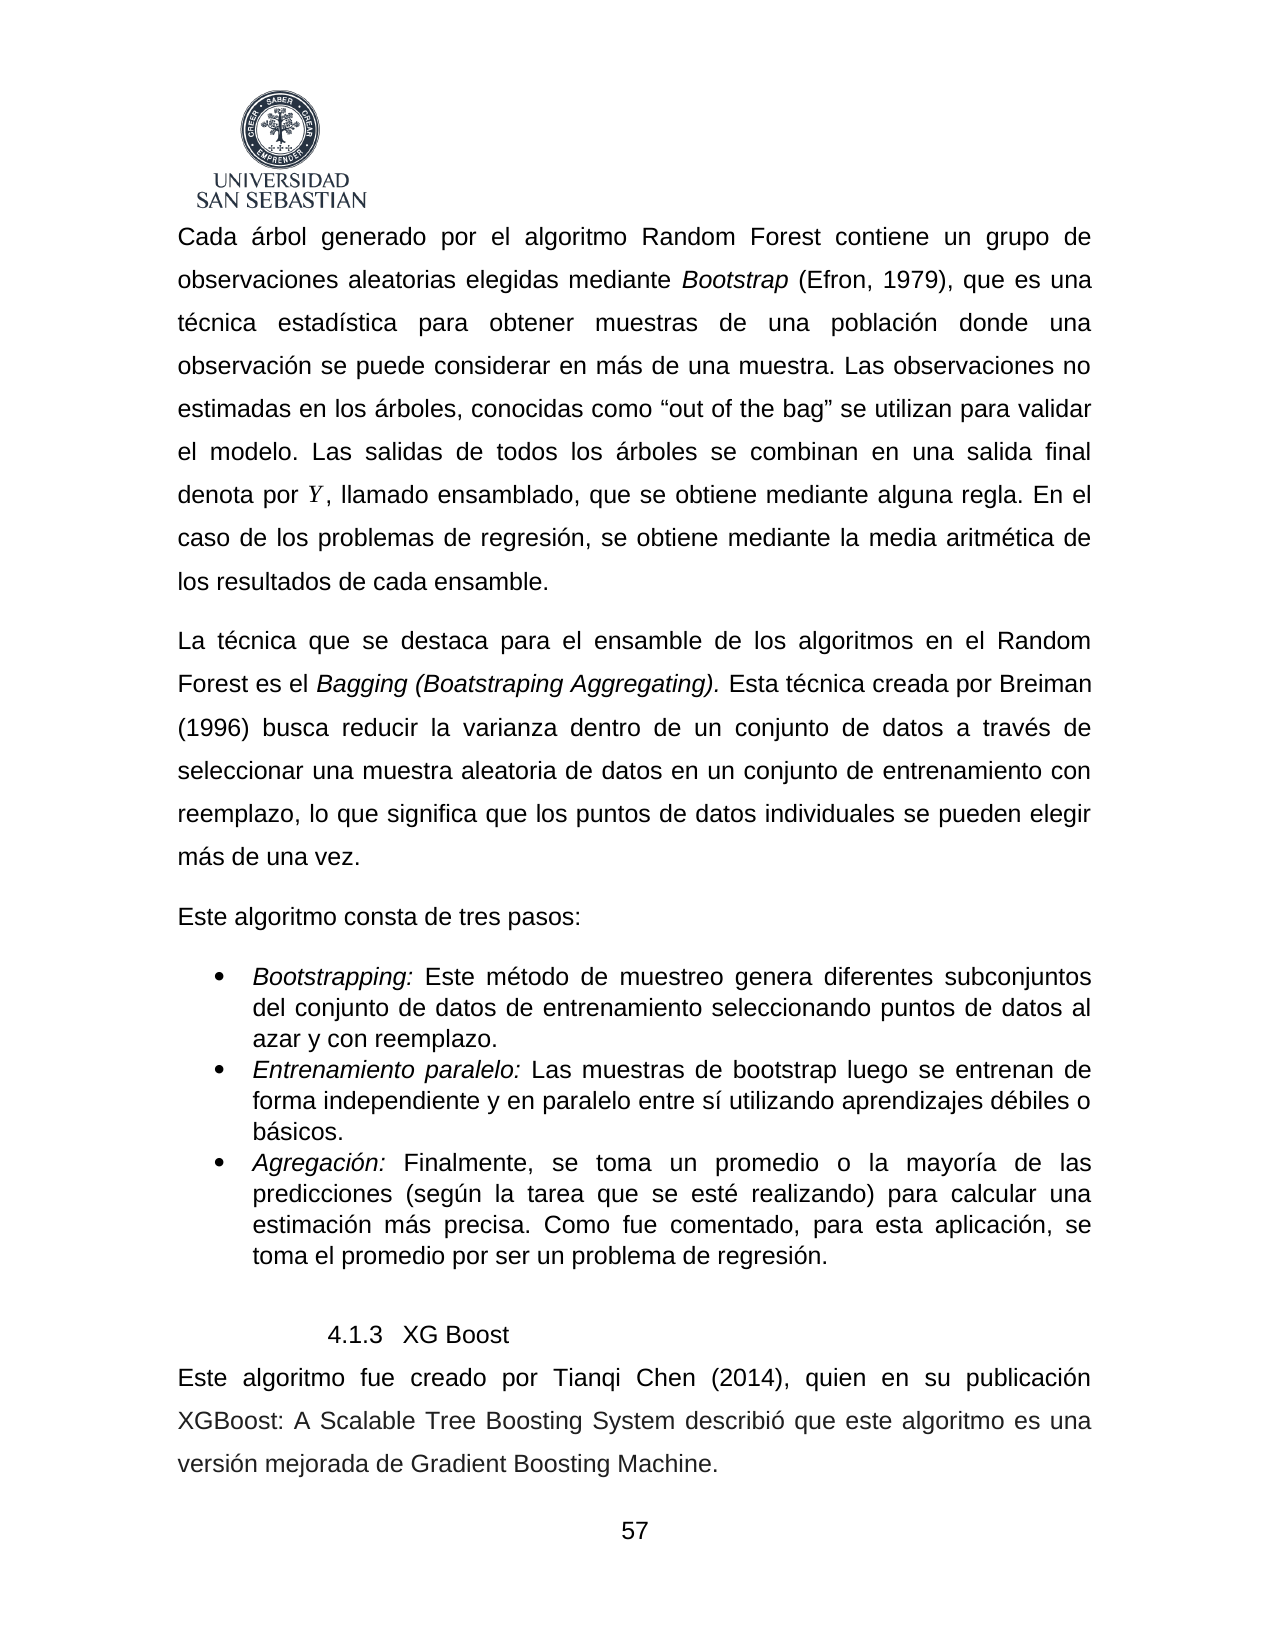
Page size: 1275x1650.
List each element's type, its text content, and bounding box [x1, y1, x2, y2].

text Este algoritmo consta de tres pasos: [177, 902, 1093, 931]
text Este algoritmo fue creado por Tianqi Chen (2014), quien en su publicación XGBoost: A Scalable Tree Boosting System describió que este algoritmo es una versión mejorada de Gradient Boosting Machine. [177, 1363, 1093, 1478]
list Bootstrapping: Este método de muestreo genera diferentes subconjuntos del conjunto de datos de entrenamiento seleccionando puntos de datos al azar y con reemplazo. [215, 962, 1093, 1052]
text La técnica que se destaca para el ensamble de los algoritmos en el Random Forest es el Bagging (Boatstraping Aggregating). Esta técnica creada por Breiman (1996) busca reducir la varianza dentro de un conjunto de datos a través de seleccionar una muestra aleatoria de datos en un conjunto de entrenamiento con reemplazo, lo que significa que los puntos de datos individuales se pueden elegir más de una vez. [177, 626, 1093, 871]
list Entrenamiento paralelo: Las muestras de bootstrap luego se entrenan de forma independiente y en paralelo entre sí utilizando aprendizajes débiles o básicos. [215, 1055, 1093, 1146]
picture [177, 76, 387, 222]
subtitle XG Boost [327, 1320, 1093, 1349]
list Agregación: Finalmente, se toma un promedio o la mayoría de las predicciones (según la tarea que se esté realizando) para calcular una estimación más precisa. Como fue comentado, para esta aplicación, se toma el promedio por ser un problema de regresión. [215, 1148, 1093, 1270]
text Cada árbol generado por el algoritmo Random Forest contiene un grupo de observaciones aleatorias elegidas mediante Bootstrap (Efron, 1979), que es una técnica estadística para obtener muestras de una población donde una observación se puede considerar en más de una muestra. Las observaciones no estimadas en los árboles, conocidas como “out of the bag” se utilizan para validar el modelo. Las salidas de todos los árboles se combinan en una salida final denota por , llamado ensamblado, que se obtiene mediante alguna regla. En el caso de los problemas de regresión, se obtiene mediante la media aritmética de los resultados de cada ensamble. [177, 222, 1093, 595]
